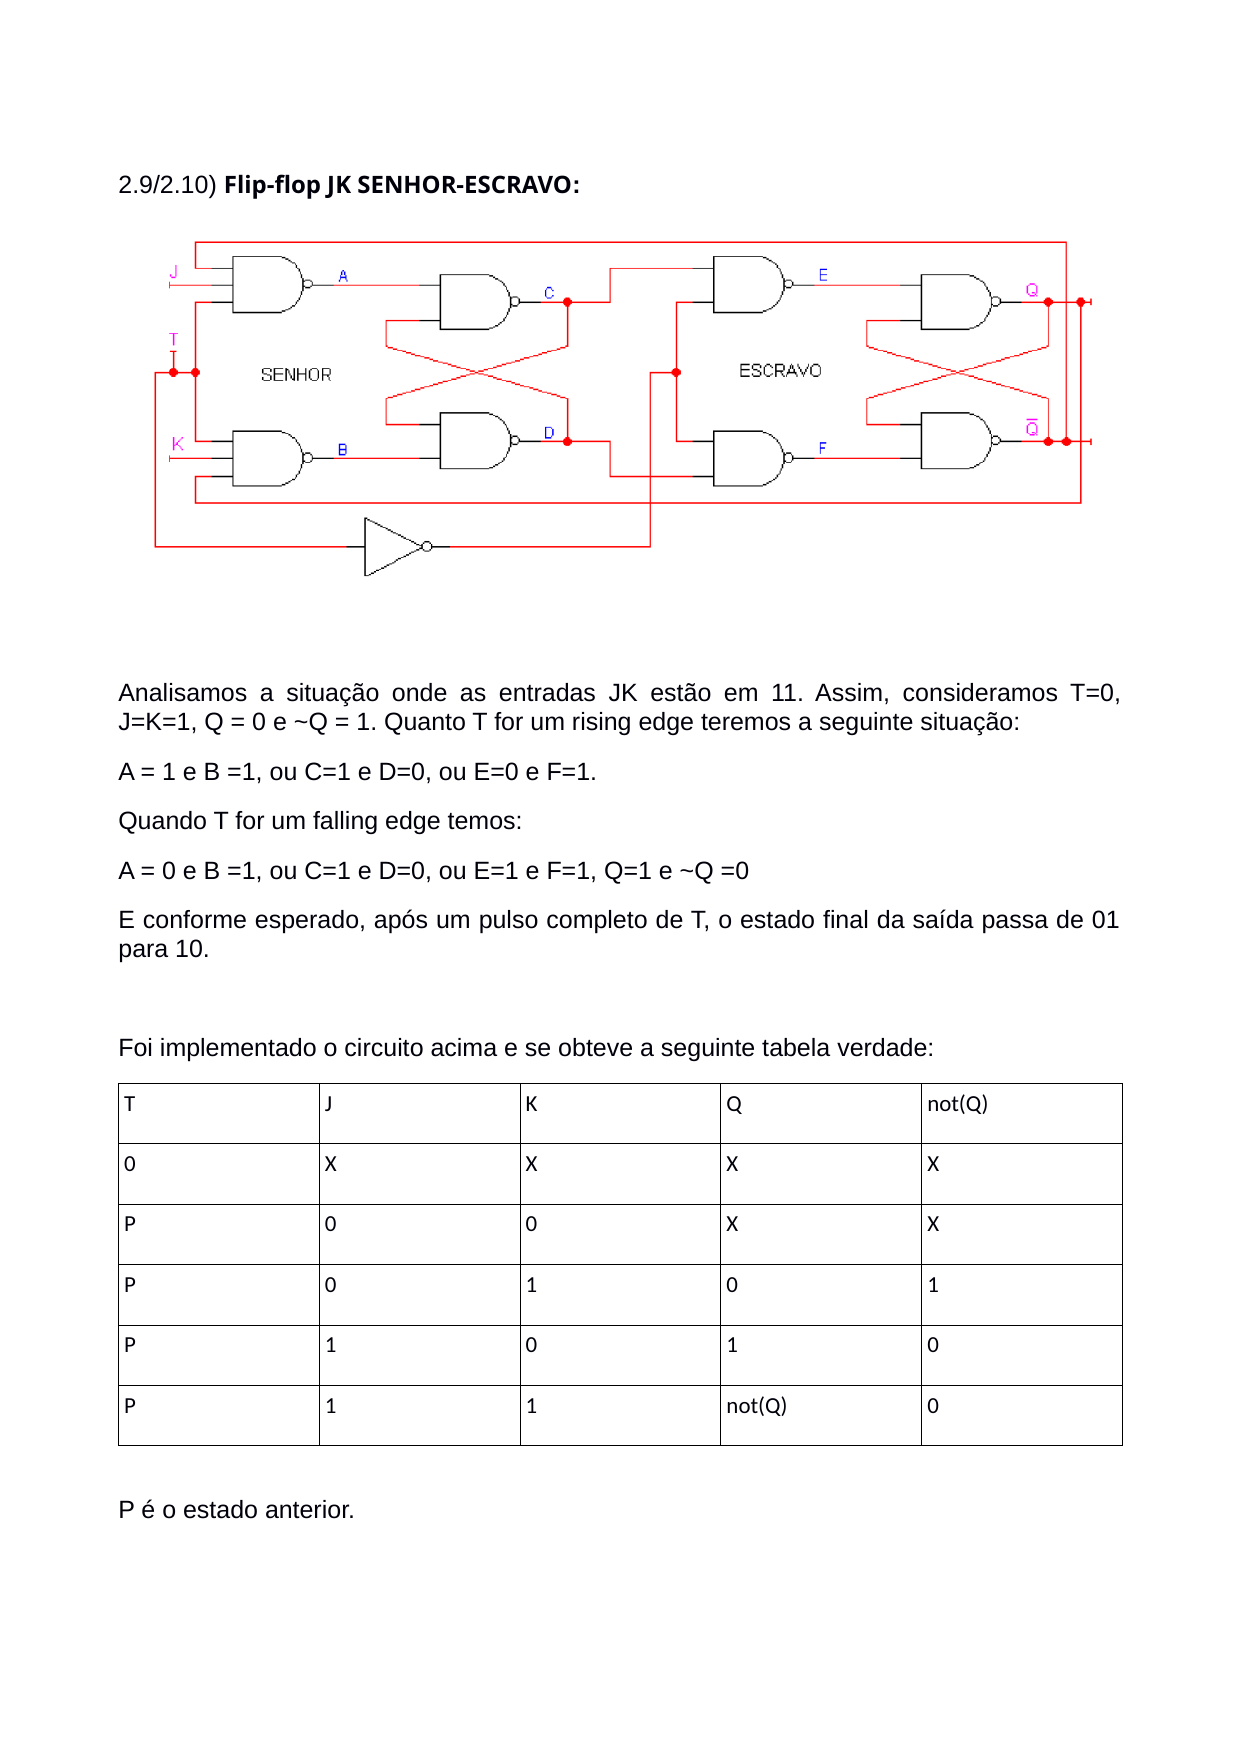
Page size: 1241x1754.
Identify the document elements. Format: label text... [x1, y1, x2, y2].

text Analisamos a situação onde as entradas JK estão em 11. Assim, consideramos T=0, J=K=1, Q = 0 e ~Q = 1. Quanto T for um rising edge teremos a seguinte situação: [118, 678, 1122, 736]
table_cell 0 [922, 1386, 1122, 1445]
table_header not(Q) [922, 1084, 1122, 1143]
table_header T [119, 1084, 319, 1143]
text A = 1 e B =1, ou C=1 e D=0, ou E=0 e F=1. [118, 757, 1122, 785]
table_cell 0 [521, 1205, 720, 1264]
table_cell X [922, 1205, 1122, 1264]
text 2.9/2.10) Flip-flop JK SENHOR-ESCRAVO: [118, 168, 1122, 200]
table_cell P [119, 1386, 319, 1445]
text E conforme esperado, após um pulso completo de T, o estado final da saída passa de 01 para 10. [118, 905, 1122, 963]
table_cell 0 [521, 1326, 720, 1385]
table_cell 1 [320, 1326, 520, 1385]
table_header K [521, 1084, 720, 1143]
table_cell 1 [320, 1386, 520, 1445]
table_cell 0 [320, 1205, 520, 1264]
table_cell P [119, 1265, 319, 1324]
table_header J [320, 1084, 520, 1143]
table_cell not(Q) [721, 1386, 921, 1445]
table_cell 1 [721, 1326, 921, 1385]
table_cell X [721, 1205, 921, 1264]
table_cell 0 [119, 1144, 319, 1204]
table_cell 1 [521, 1386, 720, 1445]
table_cell P [119, 1326, 319, 1385]
text P é o estado anterior. [118, 1495, 1122, 1524]
text Foi implementado o circuito acima e se obteve a seguinte tabela verdade: [118, 1033, 1122, 1062]
table_cell X [922, 1144, 1122, 1204]
table_cell 0 [721, 1265, 921, 1324]
table_cell 0 [922, 1326, 1122, 1385]
text Quando T for um falling edge temos: [118, 806, 1122, 835]
table_cell X [721, 1144, 921, 1204]
table_cell P [119, 1205, 319, 1264]
table_header Q [721, 1084, 921, 1143]
table_cell 1 [922, 1265, 1122, 1324]
table_cell 1 [521, 1265, 720, 1324]
table_cell X [521, 1144, 720, 1204]
table_cell X [320, 1144, 520, 1204]
table_cell 0 [320, 1265, 520, 1324]
text A = 0 e B =1, ou C=1 e D=0, ou E=1 e F=1, Q=1 e ~Q =0 [118, 856, 1122, 884]
